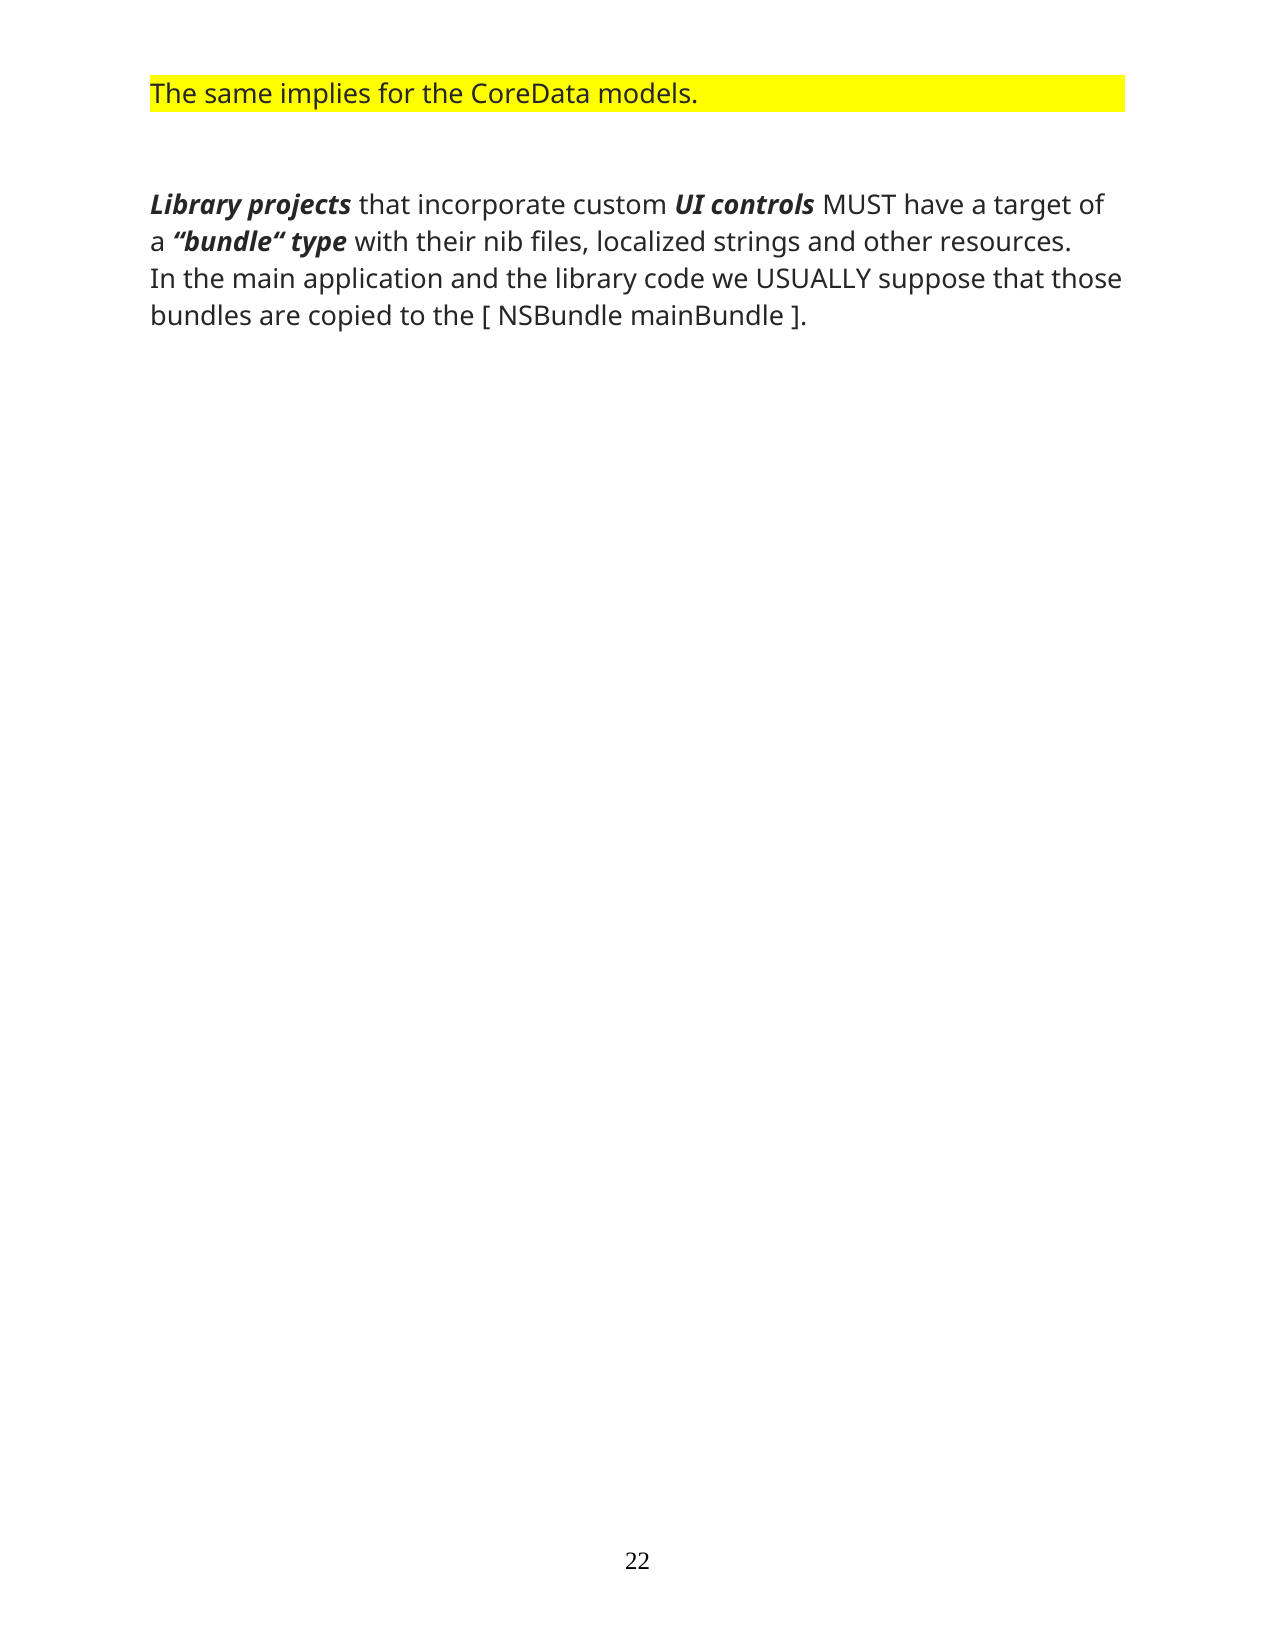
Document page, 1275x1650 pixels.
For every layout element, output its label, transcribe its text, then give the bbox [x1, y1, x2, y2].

text In the main application and the library code we USUALLY suppose that those bundles are copied to the [ NSBundle mainBundle ]. [150, 259, 1125, 333]
text Library projects that incorporate custom UI controls MUST have a target of a “bundle“ type with their nib files, localized strings and other resources. [150, 186, 1125, 259]
text The same implies for the CoreData models. [150, 75, 1125, 112]
